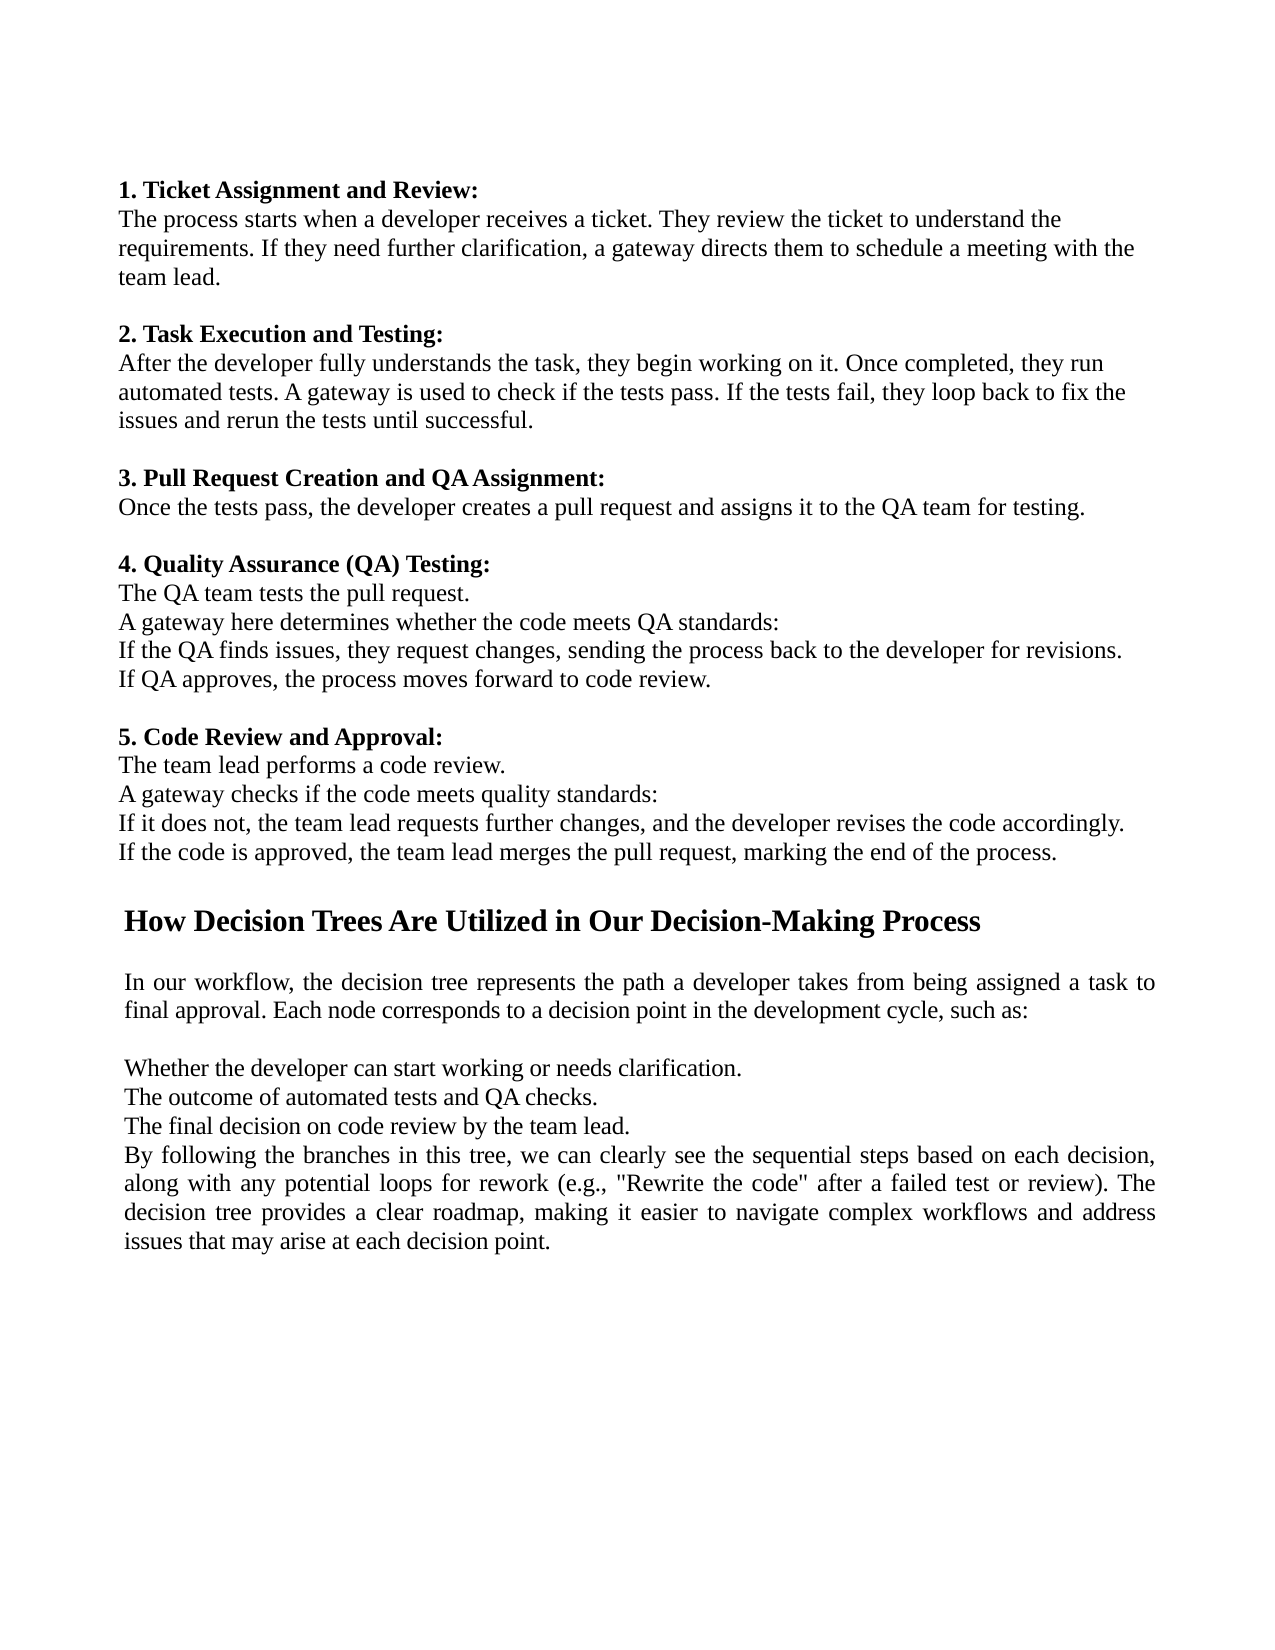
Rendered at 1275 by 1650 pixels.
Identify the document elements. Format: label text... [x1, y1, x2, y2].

text If the QA finds issues, they request changes, sending the process back to the developer for revisions. [118, 636, 1157, 664]
subtitle By following the branches in this tree, we can clearly see the sequential steps based on each decision, along with any potential loops for rework (e.g., "Rewrite the code" after a failed test or review). The decision tree provides a clear roadmap, making it easier to navigate complex workflows and address issues that may arise at each decision point. [124, 1140, 1157, 1255]
subtitle The outcome of automated tests and QA checks. [124, 1082, 1157, 1111]
text 2. Task Execution and Testing: [118, 319, 1157, 348]
text Once the tests pass, the developer creates a pull request and assigns it to the QA team for testing. [118, 492, 1157, 521]
text If QA approves, the process moves forward to code review. [118, 664, 1157, 693]
subtitle In our workflow, the decision tree represents the path a developer takes from being assigned a task to final approval. Each node corresponds to a decision point in the development cycle, such as: [124, 967, 1157, 1024]
text After the developer fully understands the task, they begin working on it. Once completed, they run automated tests. A gateway is used to check if the tests pass. If the tests fail, they loop back to fix the issues and rerun the tests until successful. [118, 348, 1157, 434]
text 4. Quality Assurance (QA) Testing: [118, 549, 1157, 578]
text The process starts when a developer receives a ticket. They review the ticket to understand the requirements. If they need further clarification, a gateway directs them to schedule a meeting with the team lead. [118, 204, 1157, 291]
subtitle How Decision Trees Are Utilized in Our Decision-Making Process [124, 902, 1157, 938]
text A gateway here determines whether the code meets QA standards: [118, 607, 1157, 636]
text A gateway checks if the code meets quality standards: [118, 779, 1157, 808]
text 3. Pull Request Creation and QA Assignment: [118, 463, 1157, 492]
text If the code is approved, the team lead merges the pull request, marking the end of the process. [118, 837, 1157, 866]
text The QA team tests the pull request. [118, 578, 1157, 607]
text 1. Ticket Assignment and Review: [118, 176, 1157, 204]
subtitle The final decision on code review by the team lead. [124, 1111, 1157, 1139]
subtitle Whether the developer can start working or needs clarification. [124, 1053, 1157, 1082]
text If it does not, the team lead requests further changes, and the developer revises the code accordingly. [118, 808, 1157, 837]
text The team lead performs a code review. [118, 751, 1157, 779]
text 5. Code Review and Approval: [118, 722, 1157, 751]
